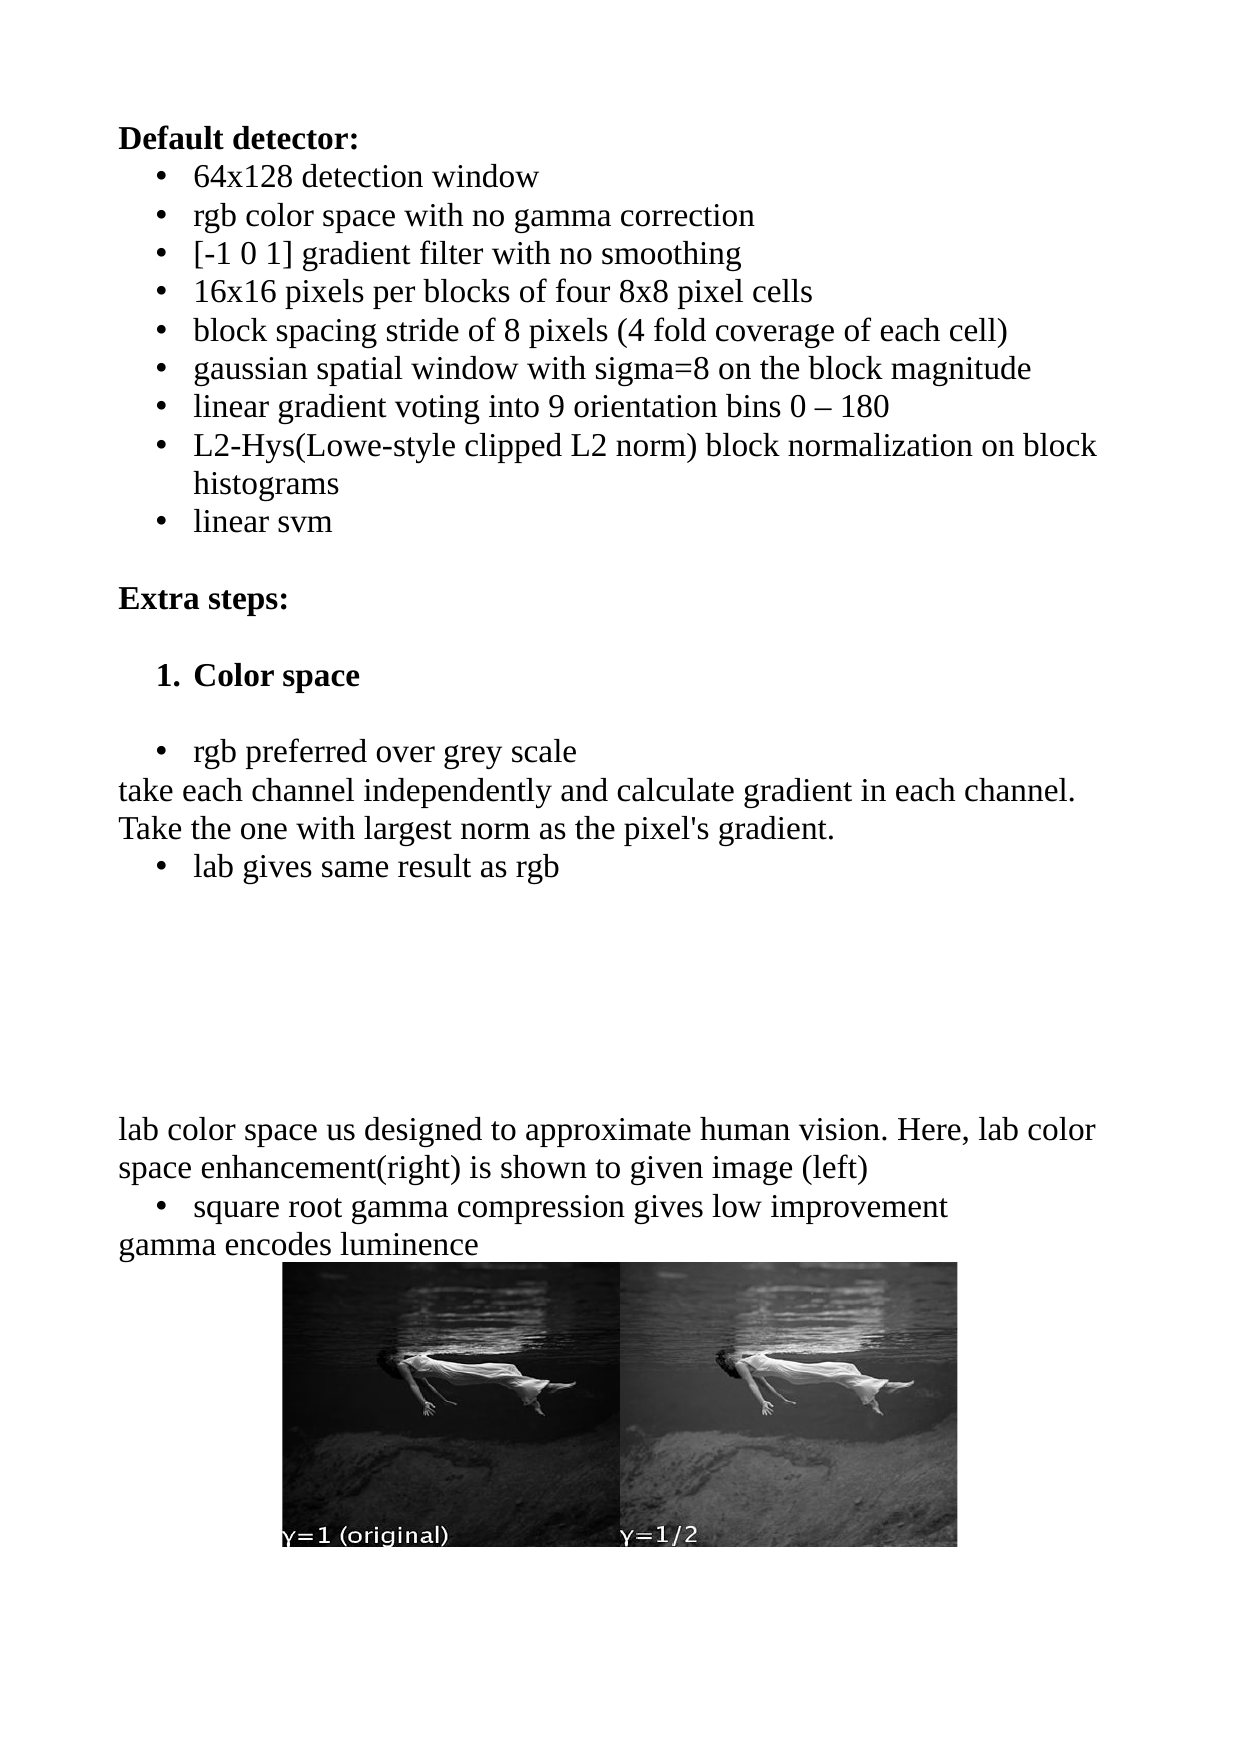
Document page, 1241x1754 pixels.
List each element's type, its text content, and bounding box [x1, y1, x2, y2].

list linear gradient voting into 9 orientation bins 0 – 180 [156, 386, 1122, 425]
list L2-Hys(Lowe-style clipped L2 norm) block normalization on block histograms [156, 425, 1122, 501]
list 64x128 detection window [156, 156, 1122, 195]
text gamma encodes luminence [118, 1224, 1122, 1262]
list block spacing stride of 8 pixels (4 fold coverage of each cell) [156, 310, 1122, 348]
list rgb preferred over grey scale [156, 731, 1122, 770]
list Color space [156, 655, 1122, 693]
list rgb color space with no gamma correction [156, 195, 1122, 233]
list [-1 0 1] gradient filter with no smoothing [156, 233, 1122, 271]
text Extra steps: [118, 578, 1122, 616]
list square root gamma compression gives low improvement [156, 1186, 1122, 1224]
text Default detector: [118, 118, 1122, 156]
list gaussian spatial window with sigma=8 on the block magnitude [156, 348, 1122, 386]
text take each channel independently and calculate gradient in each channel. Take the one with largest norm as the pixel's gradient. [118, 770, 1122, 846]
list 16x16 pixels per blocks of four 8x8 pixel cells [156, 271, 1122, 310]
list linear svm [156, 501, 1122, 540]
list lab gives same result as rgb [156, 846, 1122, 885]
text lab color space us designed to approximate human vision. Here, lab color space enhancement(right) is shown to given image (left) [118, 1109, 1122, 1186]
